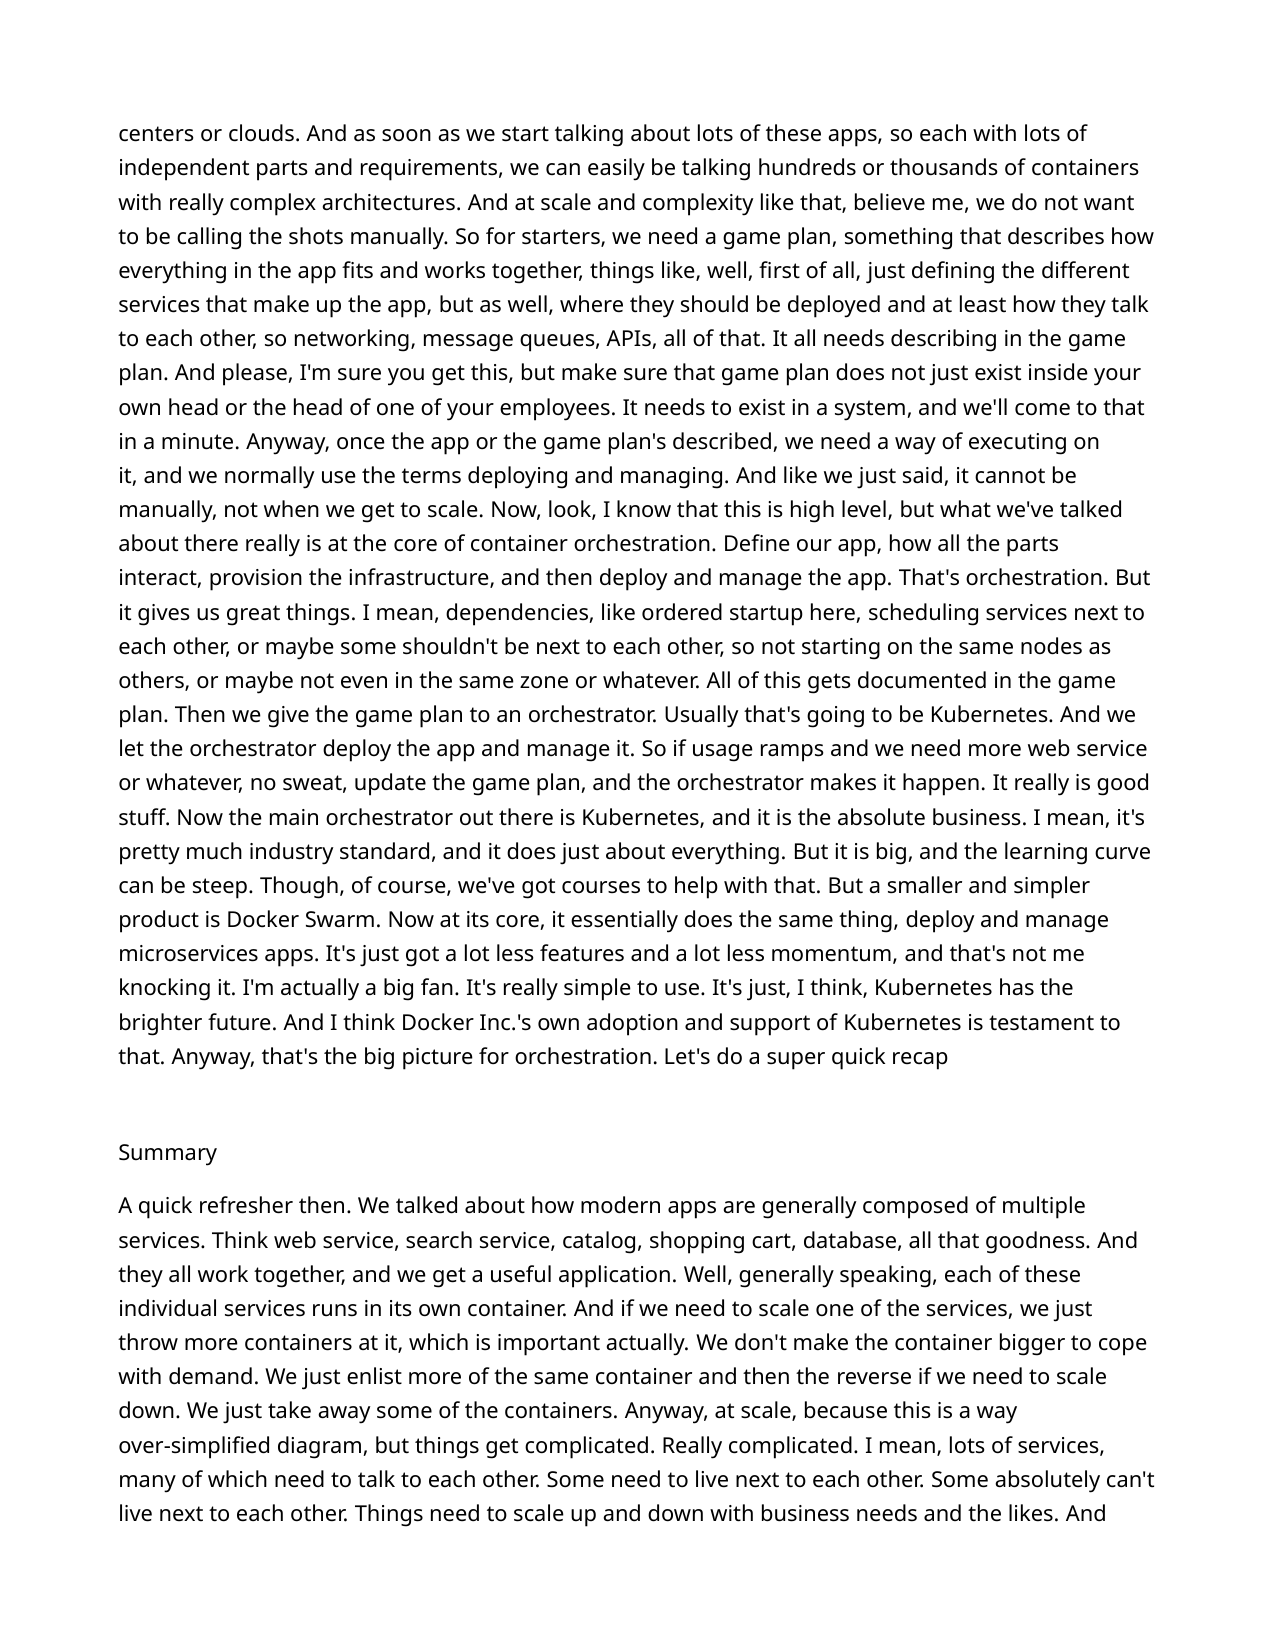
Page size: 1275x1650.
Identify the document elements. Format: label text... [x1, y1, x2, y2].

subtitle Summary [118, 1137, 1157, 1167]
text centers or clouds. And as soon as we start talking about lots of these apps, so each with lots of independent parts and requirements, we can easily be talking hundreds or thousands of containers with really complex architectures. And at scale and complexity like that, believe me, we do not want to be calling the shots manually. So for starters, we need a game plan, something that describes how everything in the app fits and works together, things like, well, first of all, just defining the different services that make up the app, but as well, where they should be deployed and at least how they talk to each other, so networking, message queues, APIs, all of that. It all needs describing in the game plan. And please, I'm sure you get this, but make sure that game plan does not just exist inside your own head or the head of one of your employees. It needs to exist in a system, and we'll come to that in a minute. Anyway, once the app or the game plan's described, we need a way of executing on it, and we normally use the terms deploying and managing. And like we just said, it cannot be manually, not when we get to scale. Now, look, I know that this is high level, but what we've talked about there really is at the core of container orchestration. Define our app, how all the parts interact, provision the infrastructure, and then deploy and manage the app. That's orchestration. But it gives us great things. I mean, dependencies, like ordered startup here, scheduling services next to each other, or maybe some shouldn't be next to each other, so not starting on the same nodes as others, or maybe not even in the same zone or whatever. All of this gets documented in the game plan. Then we give the game plan to an orchestrator. Usually that's going to be Kubernetes. And we let the orchestrator deploy the app and manage it. So if usage ramps and we need more web service or whatever, no sweat, update the game plan, and the orchestrator makes it happen. It really is good stuff. Now the main orchestrator out there is Kubernetes, and it is the absolute business. I mean, it's pretty much industry standard, and it does just about everything. But it is big, and the learning curve can be steep. Though, of course, we've got courses to help with that. But a smaller and simpler product is Docker Swarm. Now at its core, it essentially does the same thing, deploy and manage microservices apps. It's just got a lot less features and a lot less momentum, and that's not me knocking it. I'm actually a big fan. It's really simple to use. It's just, I think, Kubernetes has the brighter future. And I think Docker Inc.'s own adoption and support of Kubernetes is testament to that. Anyway, that's the big picture for orchestration. Let's do a super quick recap [118, 118, 1157, 1070]
text A quick refresher then. We talked about how modern apps are generally composed of multiple services. Think web service, search service, catalog, shopping cart, database, all that goodness. And they all work together, and we get a useful application. Well, generally speaking, each of these individual services runs in its own container. And if we need to scale one of the services, we just throw more containers at it, which is important actually. We don't make the container bigger to cope with demand. We just enlist more of the same container and then the reverse if we need to scale down. We just take away some of the containers. Anyway, at scale, because this is a way over‑simplified diagram, but things get complicated. Really complicated. I mean, lots of services, many of which need to talk to each other. Some need to live next to each other. Some absolutely can't live next to each other. Things need to scale up and down with business needs and the likes. And [118, 1191, 1157, 1528]
